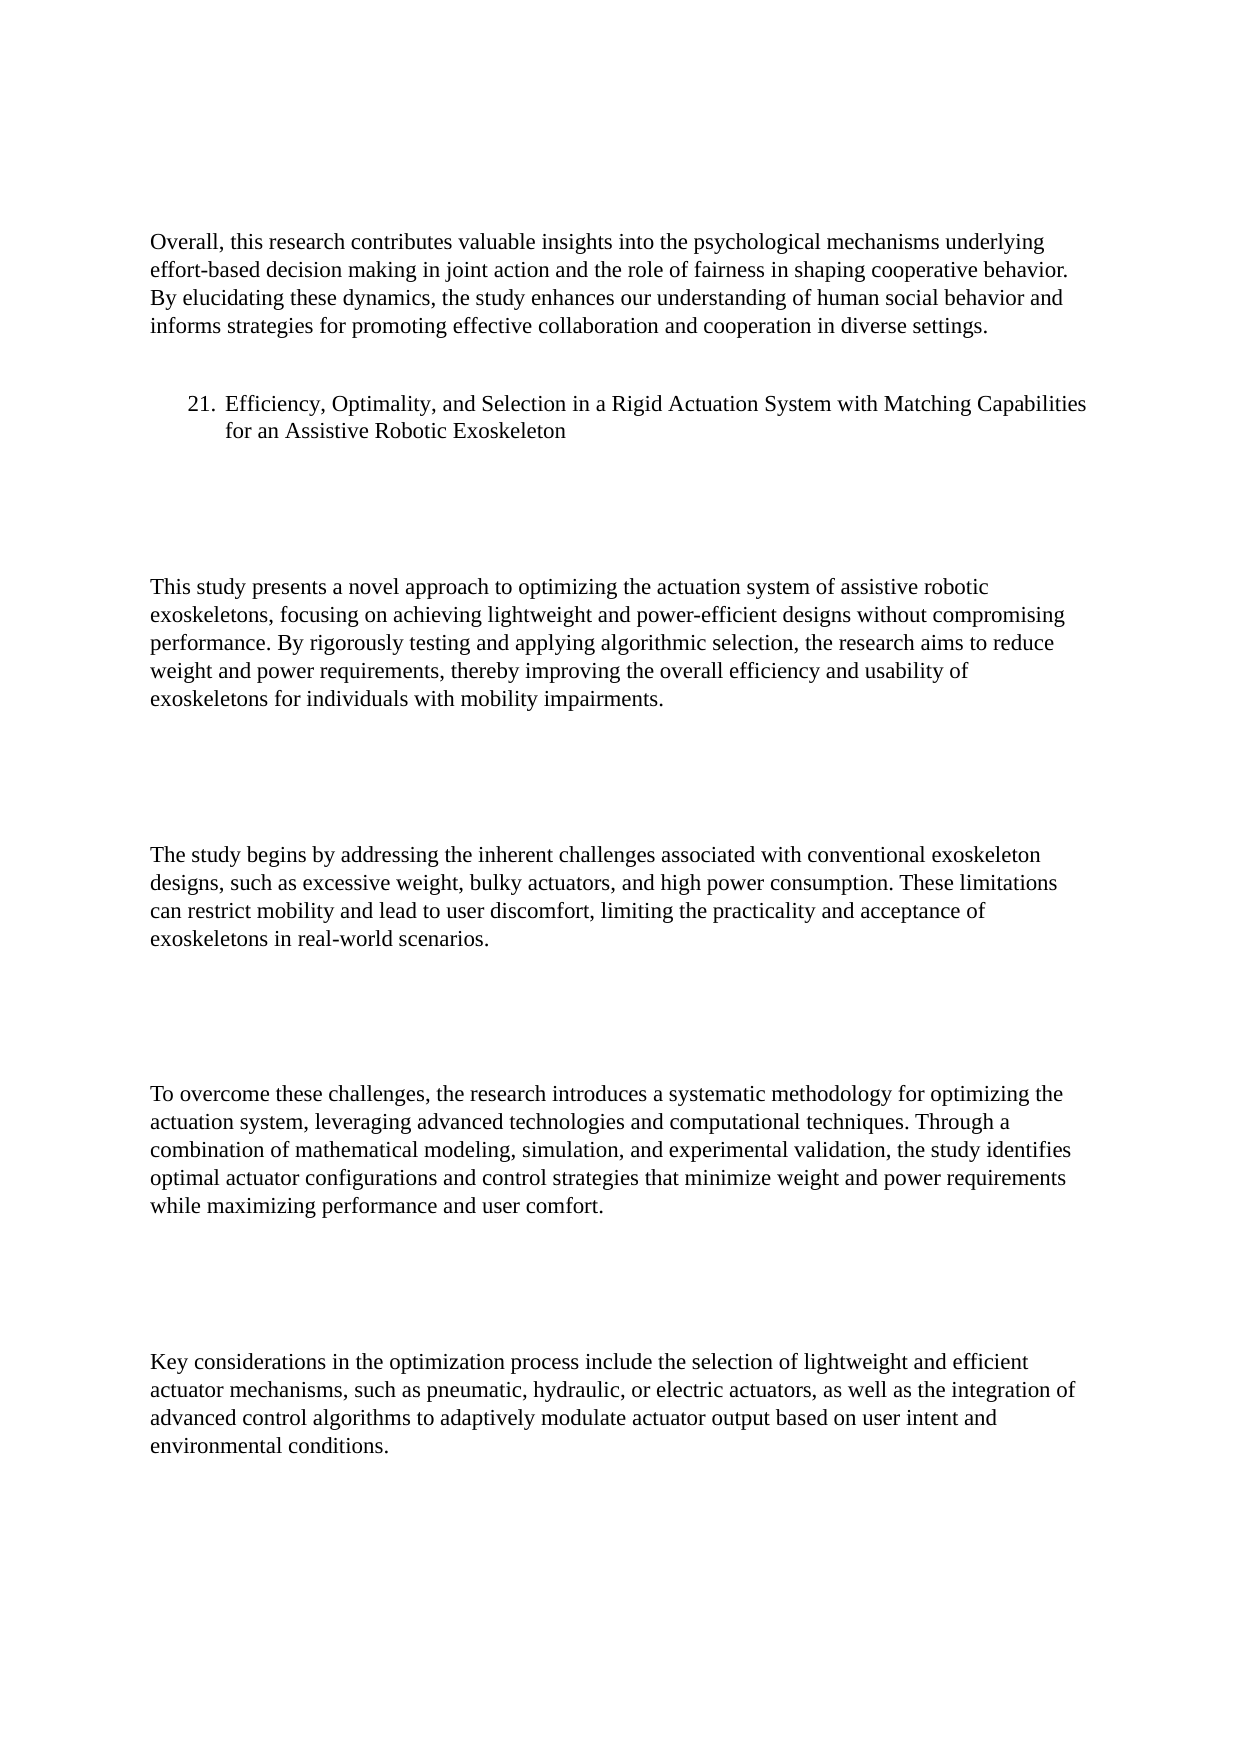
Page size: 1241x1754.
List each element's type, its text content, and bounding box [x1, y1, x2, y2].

text Key considerations in the optimization process include the selection of lightweight and efficient actuator mechanisms, such as pneumatic, hydraulic, or electric actuators, as well as the integration of advanced control algorithms to adaptively modulate actuator output based on user intent and environmental conditions. [150, 1348, 1090, 1458]
text To overcome these challenges, the research introduces a systematic methodology for optimizing the actuation system, leveraging advanced technologies and computational techniques. Through a combination of mathematical modeling, simulation, and experimental validation, the study identifies optimal actuator configurations and control strategies that minimize weight and power requirements while maximizing performance and user comfort. [150, 1080, 1090, 1218]
text Overall, this research contributes valuable insights into the psychological mechanisms underlying effort-based decision making in joint action and the role of fairness in shaping cooperative behavior. By elucidating these dynamics, the study enhances our understanding of human social behavior and informs strategies for promoting effective collaboration and cooperation in diverse settings. [150, 228, 1090, 338]
text This study presents a novel approach to optimizing the actuation system of assistive robotic exoskeletons, focusing on achieving lightweight and power-efficient designs without compromising performance. By rigorously testing and applying algorithmic selection, the research aims to reduce weight and power requirements, thereby improving the overall efficiency and usability of exoskeletons for individuals with mobility impairments. [150, 573, 1090, 711]
list Efficiency, Optimality, and Selection in a Rigid Actuation System with Matching Capabilities for an Assistive Robotic Exoskeleton [187, 389, 1090, 444]
text The study begins by addressing the inherent challenges associated with conventional exoskeleton designs, such as excessive weight, bulky actuators, and high power consumption. These limitations can restrict mobility and lead to user discomfort, limiting the practicality and acceptance of exoskeletons in real-world scenarios. [150, 841, 1090, 951]
